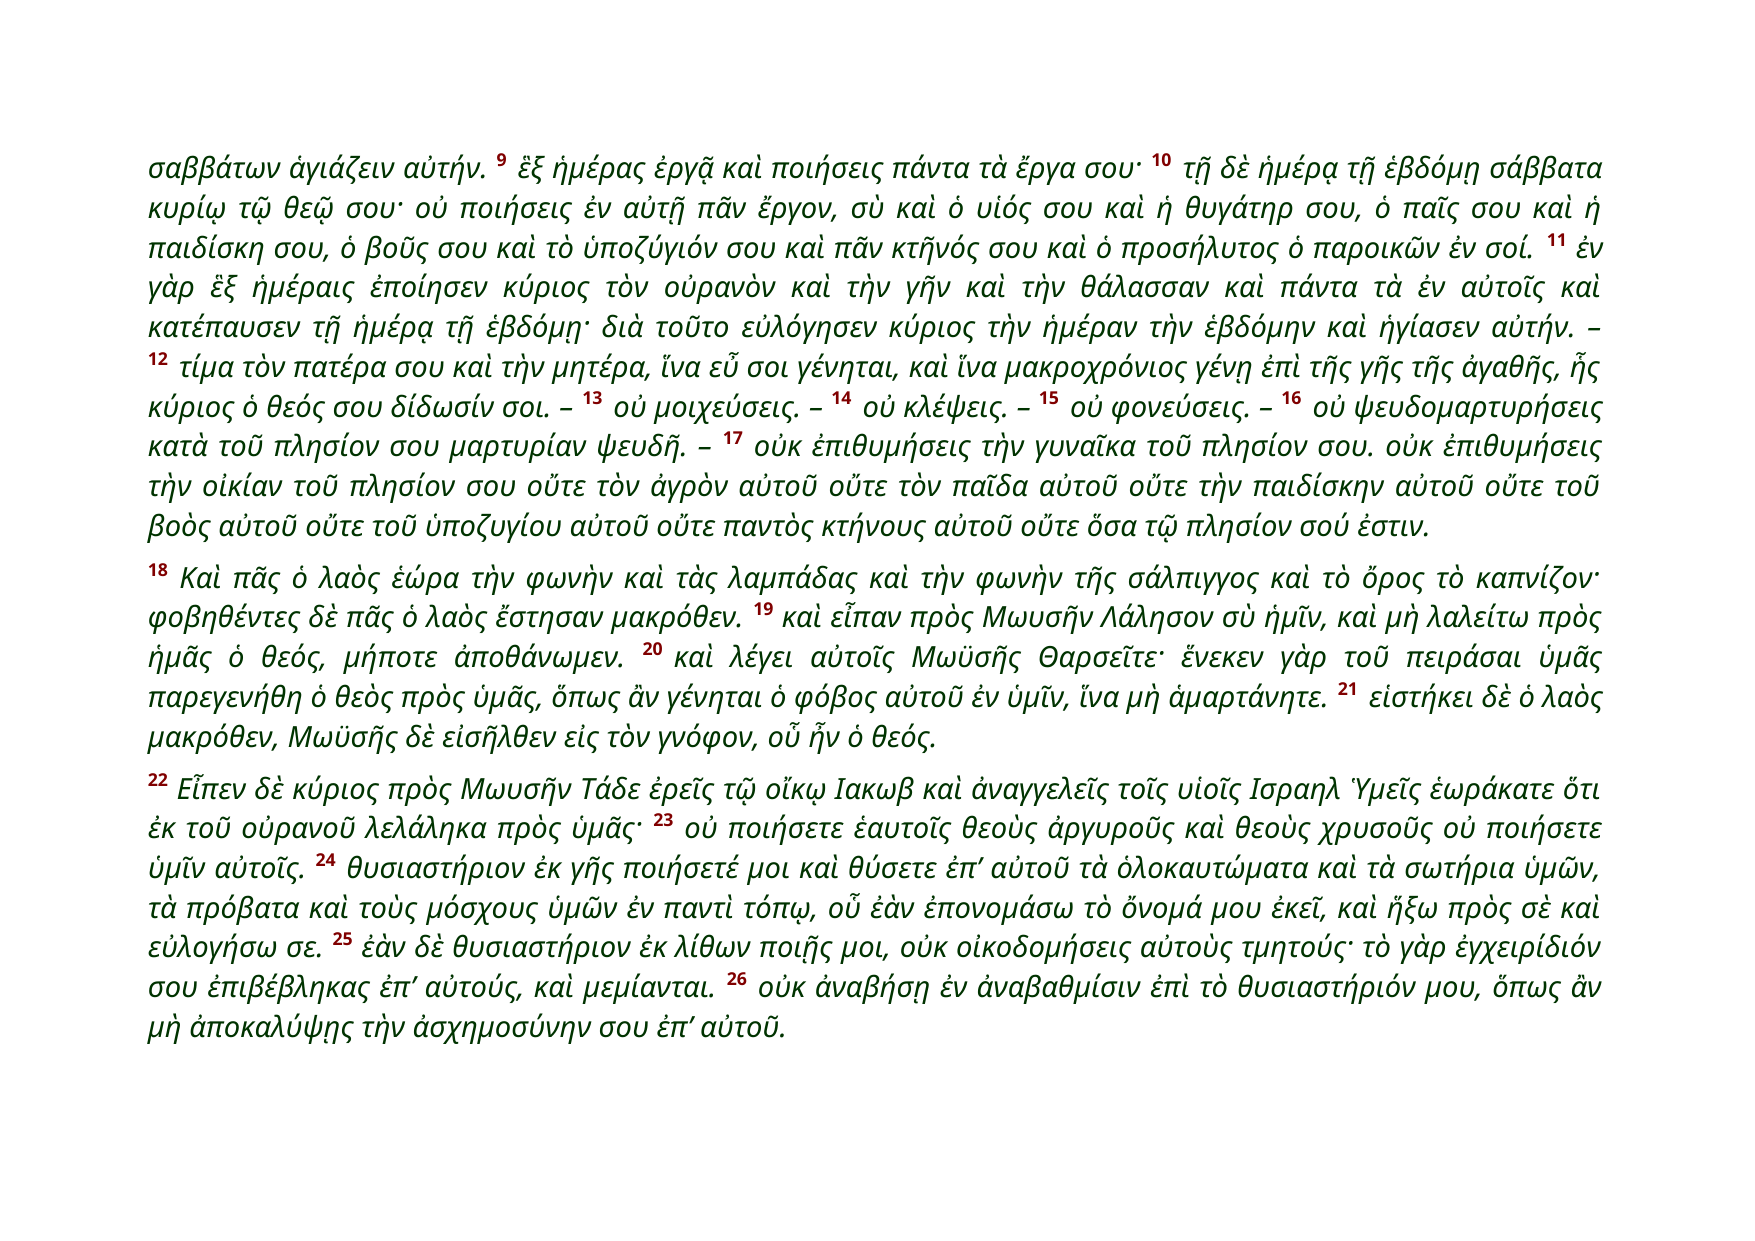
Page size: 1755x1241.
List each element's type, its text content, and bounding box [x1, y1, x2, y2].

text 22 Εἶπεν δὲ κύριος πρὸς Μωυσῆν Τάδε ἐρεῖς τῷ οἴκῳ Ιακωβ καὶ ἀναγγελεῖς τοῖς υἱοῖς Ισραηλ Ὑμεῖς ἑωράκατε ὅτι ἐκ τοῦ οὐρανοῦ λελάληκα πρὸς ὑμᾶς· 23 οὐ ποιήσετε ἑαυτοῖς θεοὺς ἀργυροῦς καὶ θεοὺς χρυσοῦς οὐ ποιήσετε ὑμῖν αὐτοῖς. 24 θυσιαστήριον ἐκ γῆς ποιήσετέ μοι καὶ θύσετε ἐπ’ αὐτοῦ τὰ ὁλοκαυτώματα καὶ τὰ σωτήρια ὑμῶν, τὰ πρόβατα καὶ τοὺς μόσχους ὑμῶν ἐν παντὶ τόπῳ, οὗ ἐὰν ἐπονομάσω τὸ ὄνομά μου ἐκεῖ, καὶ ἥξω πρὸς σὲ καὶ εὐλογήσω σε. 25 ἐὰν δὲ θυσιαστήριον ἐκ λίθων ποιῇς μοι, οὐκ οἰκοδομήσεις αὐτοὺς τμητούς· τὸ γὰρ ἐγχειρίδιόν σου ἐπιβέβληκας ἐπ’ αὐτούς, καὶ μεμίανται. 26 οὐκ ἀναβήσῃ ἐν ἀναβαθμίσιν ἐπὶ τὸ θυσιαστήριόν μου, ὅπως ἂν μὴ ἀποκαλύψῃς τὴν ἀσχημοσύνην σου ἐπ’ αὐτοῦ. [148, 768, 1606, 1046]
text 18 Καὶ πᾶς ὁ λαὸς ἑώρα τὴν φωνὴν καὶ τὰς λαμπάδας καὶ τὴν φωνὴν τῆς σάλπιγγος καὶ τὸ ὄρος τὸ καπνίζον· φοβηθέντες δὲ πᾶς ὁ λαὸς ἔστησαν μακρόθεν. 19 καὶ εἶπαν πρὸς Μωυσῆν Λάλησον σὺ ἡμῖν, καὶ μὴ λαλείτω πρὸς ἡμᾶς ὁ θεός, μήποτε ἀποθάνωμεν. 20 καὶ λέγει αὐτοῖς Μωϋσῆς Θαρσεῖτε· ἕνεκεν γὰρ τοῦ πειράσαι ὑμᾶς παρεγενήθη ὁ θεὸς πρὸς ὑμᾶς, ὅπως ἂν γένηται ὁ φόβος αὐτοῦ ἐν ὑμῖν, ἵνα μὴ ἁμαρτάνητε. 21 εἱστήκει δὲ ὁ λαὸς μακρόθεν, Μωϋσῆς δὲ εἰσῆλθεν εἰς τὸν γνόφον, οὗ ἦν ὁ θεός. [148, 557, 1606, 756]
text σαββάτων ἁγιάζειν αὐτήν. 9 ἓξ ἡμέρας ἐργᾷ καὶ ποιήσεις πάντα τὰ ἔργα σου· 10 τῇ δὲ ἡμέρᾳ τῇ ἑβδόμῃ σάββατα κυρίῳ τῷ θεῷ σου· οὐ ποιήσεις ἐν αὐτῇ πᾶν ἔργον, σὺ καὶ ὁ υἱός σου καὶ ἡ θυγάτηρ σου, ὁ παῖς σου καὶ ἡ παιδίσκη σου, ὁ βοῦς σου καὶ τὸ ὑποζύγιόν σου καὶ πᾶν κτῆνός σου καὶ ὁ προσήλυτος ὁ παροικῶν ἐν σοί. 11 ἐν γὰρ ἓξ ἡμέραις ἐποίησεν κύριος τὸν οὐρανὸν καὶ τὴν γῆν καὶ τὴν θάλασσαν καὶ πάντα τὰ ἐν αὐτοῖς καὶ κατέπαυσεν τῇ ἡμέρᾳ τῇ ἑβδόμῃ· διὰ τοῦτο εὐλόγησεν κύριος τὴν ἡμέραν τὴν ἑβδόμην καὶ ἡγίασεν αὐτήν. – 12 τίμα τὸν πατέρα σου καὶ τὴν μητέρα, ἵνα εὖ σοι γένηται, καὶ ἵνα μακροχρόνιος γένῃ ἐπὶ τῆς γῆς τῆς ἀγαθῆς, ἧς κύριος ὁ θεός σου δίδωσίν σοι. – 13 οὐ μοιχεύσεις. – 14 οὐ κλέψεις. – 15 οὐ φονεύσεις. – 16 οὐ ψευδομαρτυρήσεις κατὰ τοῦ πλησίον σου μαρτυρίαν ψευδῆ. – 17 οὐκ ἐπιθυμήσεις τὴν γυναῖκα τοῦ πλησίον σου. οὐκ ἐπιθυμήσεις τὴν οἰκίαν τοῦ πλησίον σου οὔτε τὸν ἀγρὸν αὐτοῦ οὔτε τὸν παῖδα αὐτοῦ οὔτε τὴν παιδίσκην αὐτοῦ οὔτε τοῦ βοὸς αὐτοῦ οὔτε τοῦ ὑποζυγίου αὐτοῦ οὔτε παντὸς κτήνους αὐτοῦ οὔτε ὅσα τῷ πλησίον σού ἐστιν. [148, 148, 1606, 544]
